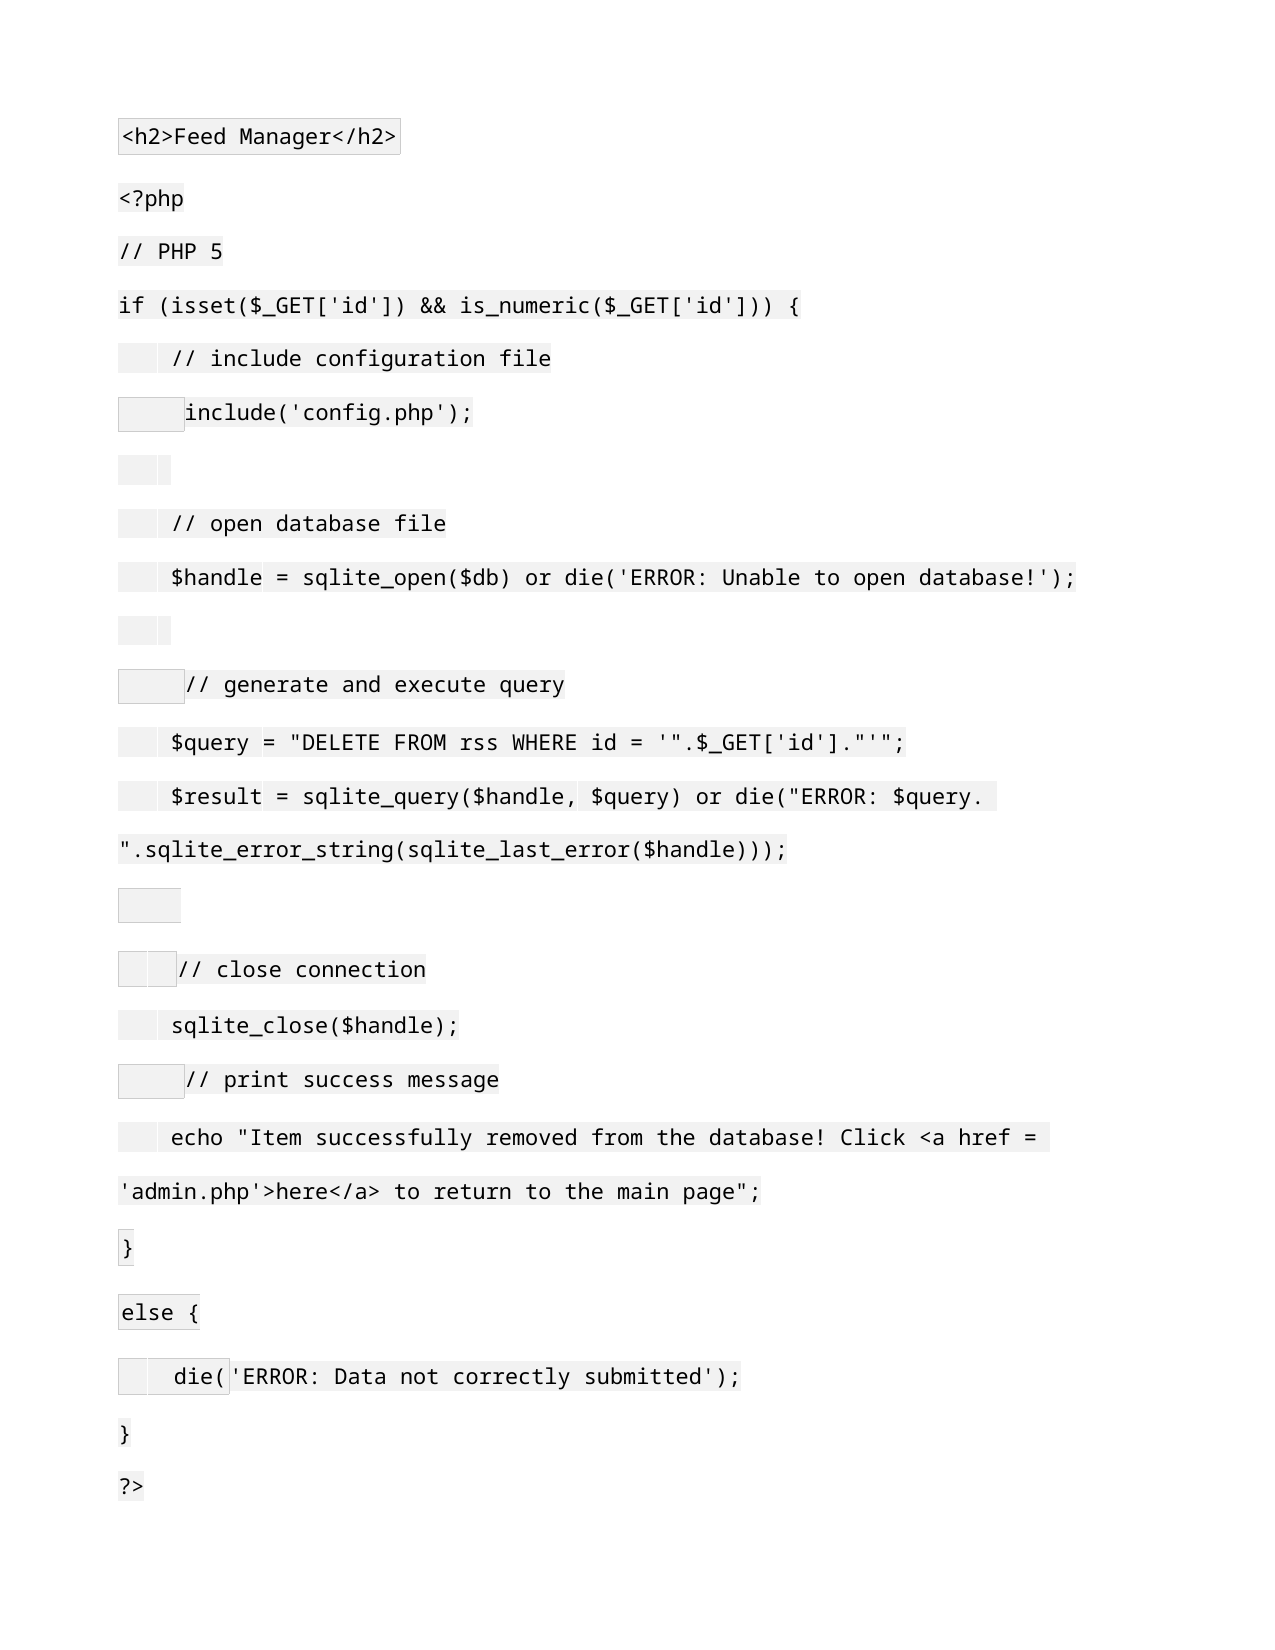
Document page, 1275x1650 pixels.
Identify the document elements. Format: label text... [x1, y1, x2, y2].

table_header <h2>Feed Manager</h2> <?php // PHP 5 if (isset($_GET['id']) && is_numeric($_GET['id'])) { // include configuration file include('config.php'); // open database file $handle = sqlite_open($db) or die('ERROR: Unable to open database!'); // generate and execute query $query = "DELETE FROM rss WHERE id = '".$_GET['id']."'"; $result = sqlite_query($handle, $query) or die("ERROR: $query. ".sqlite_error_string(sqlite_last_error($handle))); // close connection sqlite_close($handle); // print success message echo "Item successfully removed from the database! Click <a href = 'admin.php'>here</a> to return to the main page"; } else { die('ERROR: Data not correctly submitted'); } ?> [118, 118, 1157, 1501]
